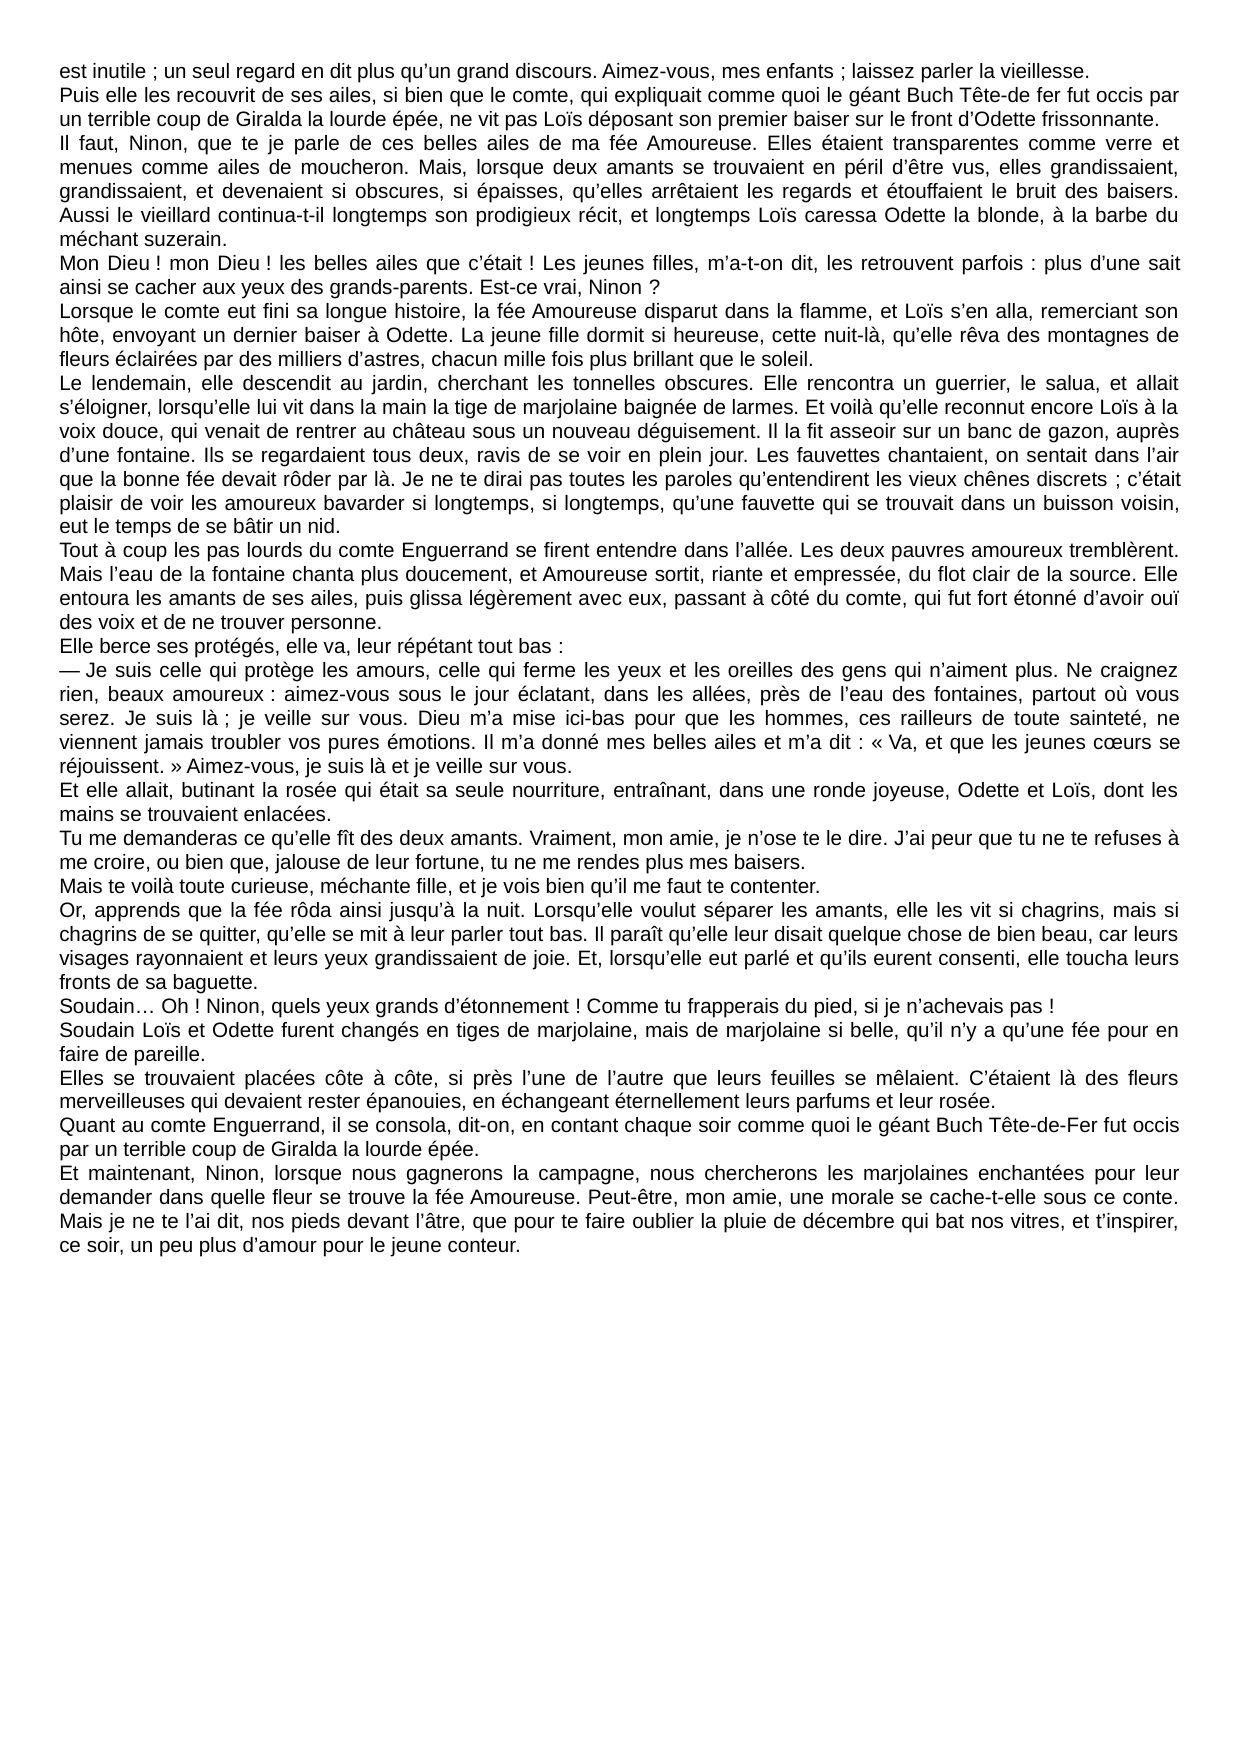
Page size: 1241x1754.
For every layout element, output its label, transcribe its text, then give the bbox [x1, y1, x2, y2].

text Soudain Loïs et Odette furent changés en tiges de marjolaine, mais de marjolaine si belle, qu’il n’y a qu’une fée pour en faire de pareille. [59, 1017, 1181, 1065]
text Elles se trouvaient placées côte à côte, si près l’une de l’autre que leurs feuilles se mêlaient. C’étaient là des fleurs merveilleuses qui devaient rester épanouies, en échangeant éternellement leurs parfums et leur rosée. [59, 1065, 1181, 1113]
text Mon Dieu ! mon Dieu ! les belles ailes que c’était ! Les jeunes filles, m’a-t-on dit, les retrouvent parfois : plus d’une sait ainsi se cacher aux yeux des grands-parents. Est-ce vrai, Ninon ? [59, 251, 1181, 299]
text Et elle allait, butinant la rosée qui était sa seule nourriture, entraînant, dans une ronde joyeuse, Odette et Loïs, dont les mains se trouvaient enlacées. [59, 778, 1181, 826]
text Tu me demanderas ce qu’elle fît des deux amants. Vraiment, mon amie, je n’ose te le dire. J’ai peur que tu ne te refuses à me croire, ou bien que, jalouse de leur fortune, tu ne me rendes plus mes baisers. [59, 826, 1181, 874]
text Et maintenant, Ninon, lorsque nous gagnerons la campagne, nous chercherons les marjolaines enchantées pour leur demander dans quelle fleur se trouve la fée Amoureuse. Peut-être, mon amie, une morale se cache-t-elle sous ce conte. Mais je ne te l’ai dit, nos pieds devant l’âtre, que pour te faire oublier la pluie de décembre qui bat nos vitres, et t’inspirer, ce soir, un peu plus d’amour pour le jeune conteur. [59, 1161, 1181, 1257]
text Or, apprends que la fée rôda ainsi jusqu’à la nuit. Lorsqu’elle voulut séparer les amants, elle les vit si chagrins, mais si chagrins de se quitter, qu’elle se mit à leur parler tout bas. Il paraît qu’elle leur disait quelque chose de bien beau, car leurs visages rayonnaient et leurs yeux grandissaient de joie. Et, lorsqu’elle eut parlé et qu’ils eurent consenti, elle toucha leurs fronts de sa baguette. [59, 898, 1181, 993]
text Il faut, Ninon, que te je parle de ces belles ailes de ma fée Amoureuse. Elles étaient transparentes comme verre et menues comme ailes de moucheron. Mais, lorsque deux amants se trouvaient en péril d’être vus, elles grandissaient, grandissaient, et devenaient si obscures, si épaisses, qu’elles arrêtaient les regards et étouffaient le bruit des baisers. Aussi le vieillard continua-t-il longtemps son prodigieux récit, et longtemps Loïs caressa Odette la blonde, à la barbe du méchant suzerain. [59, 131, 1181, 251]
text Tout à coup les pas lourds du comte Enguerrand se firent entendre dans l’allée. Les deux pauvres amoureux tremblèrent. Mais l’eau de la fontaine chanta plus doucement, et Amoureuse sortit, riante et empressée, du flot clair de la source. Elle entoura les amants de ses ailes, puis glissa légèrement avec eux, passant à côté du comte, qui fut fort étonné d’avoir ouï des voix et de ne trouver personne. [59, 538, 1181, 634]
text Puis elle les recouvrit de ses ailes, si bien que le comte, qui expliquait comme quoi le géant Buch Tête-de fer fut occis par un terrible coup de Giralda la lourde épée, ne vit pas Loïs déposant son premier baiser sur le front d’Odette frissonnante. [59, 83, 1181, 131]
text — Je suis celle qui protège les amours, celle qui ferme les yeux et les oreilles des gens qui n’aiment plus. Ne craignez rien, beaux amoureux : aimez-vous sous le jour éclatant, dans les allées, près de l’eau des fontaines, partout où vous serez. Je suis là ; je veille sur vous. Dieu m’a mise ici-bas pour que les hommes, ces railleurs de toute sainteté, ne viennent jamais troubler vos pures émotions. Il m’a donné mes belles ailes et m’a dit : « Va, et que les jeunes cœurs se réjouissent. » Aimez-vous, je suis là et je veille sur vous. [59, 658, 1181, 778]
text Lorsque le comte eut fini sa longue histoire, la fée Amoureuse disparut dans la flamme, et Loïs s’en alla, remerciant son hôte, envoyant un dernier baiser à Odette. La jeune fille dormit si heureuse, cette nuit-là, qu’elle rêva des montagnes de fleurs éclairées par des milliers d’astres, chacun mille fois plus brillant que le soleil. [59, 299, 1181, 371]
text Le lendemain, elle descendit au jardin, cherchant les tonnelles obscures. Elle rencontra un guerrier, le salua, et allait s’éloigner, lorsqu’elle lui vit dans la main la tige de marjolaine baignée de larmes. Et voilà qu’elle reconnut encore Loïs à la voix douce, qui venait de rentrer au château sous un nouveau déguisement. Il la fit asseoir sur un banc de gazon, auprès d’une fontaine. Ils se regardaient tous deux, ravis de se voir en plein jour. Les fauvettes chantaient, on sentait dans l’air que la bonne fée devait rôder par là. Je ne te dirai pas toutes les paroles qu’entendirent les vieux chênes discrets ; c’était plaisir de voir les amoureux bavarder si longtemps, si longtemps, qu’une fauvette qui se trouvait dans un buisson voisin, eut le temps de se bâtir un nid. [59, 371, 1181, 538]
text Mais te voilà toute curieuse, méchante fille, et je vois bien qu’il me faut te contenter. [59, 874, 1181, 898]
text est inutile ; un seul regard en dit plus qu’un grand discours. Aimez-vous, mes enfants ; laissez parler la vieillesse. [59, 59, 1181, 83]
text Quant au comte Enguerrand, il se consola, dit-on, en contant chaque soir comme quoi le géant Buch Tête-de-Fer fut occis par un terrible coup de Giralda la lourde épée. [59, 1113, 1181, 1161]
text Soudain… Oh ! Ninon, quels yeux grands d’étonnement ! Comme tu frapperais du pied, si je n’achevais pas ! [59, 993, 1181, 1017]
text Elle berce ses protégés, elle va, leur répétant tout bas : [59, 634, 1181, 658]
